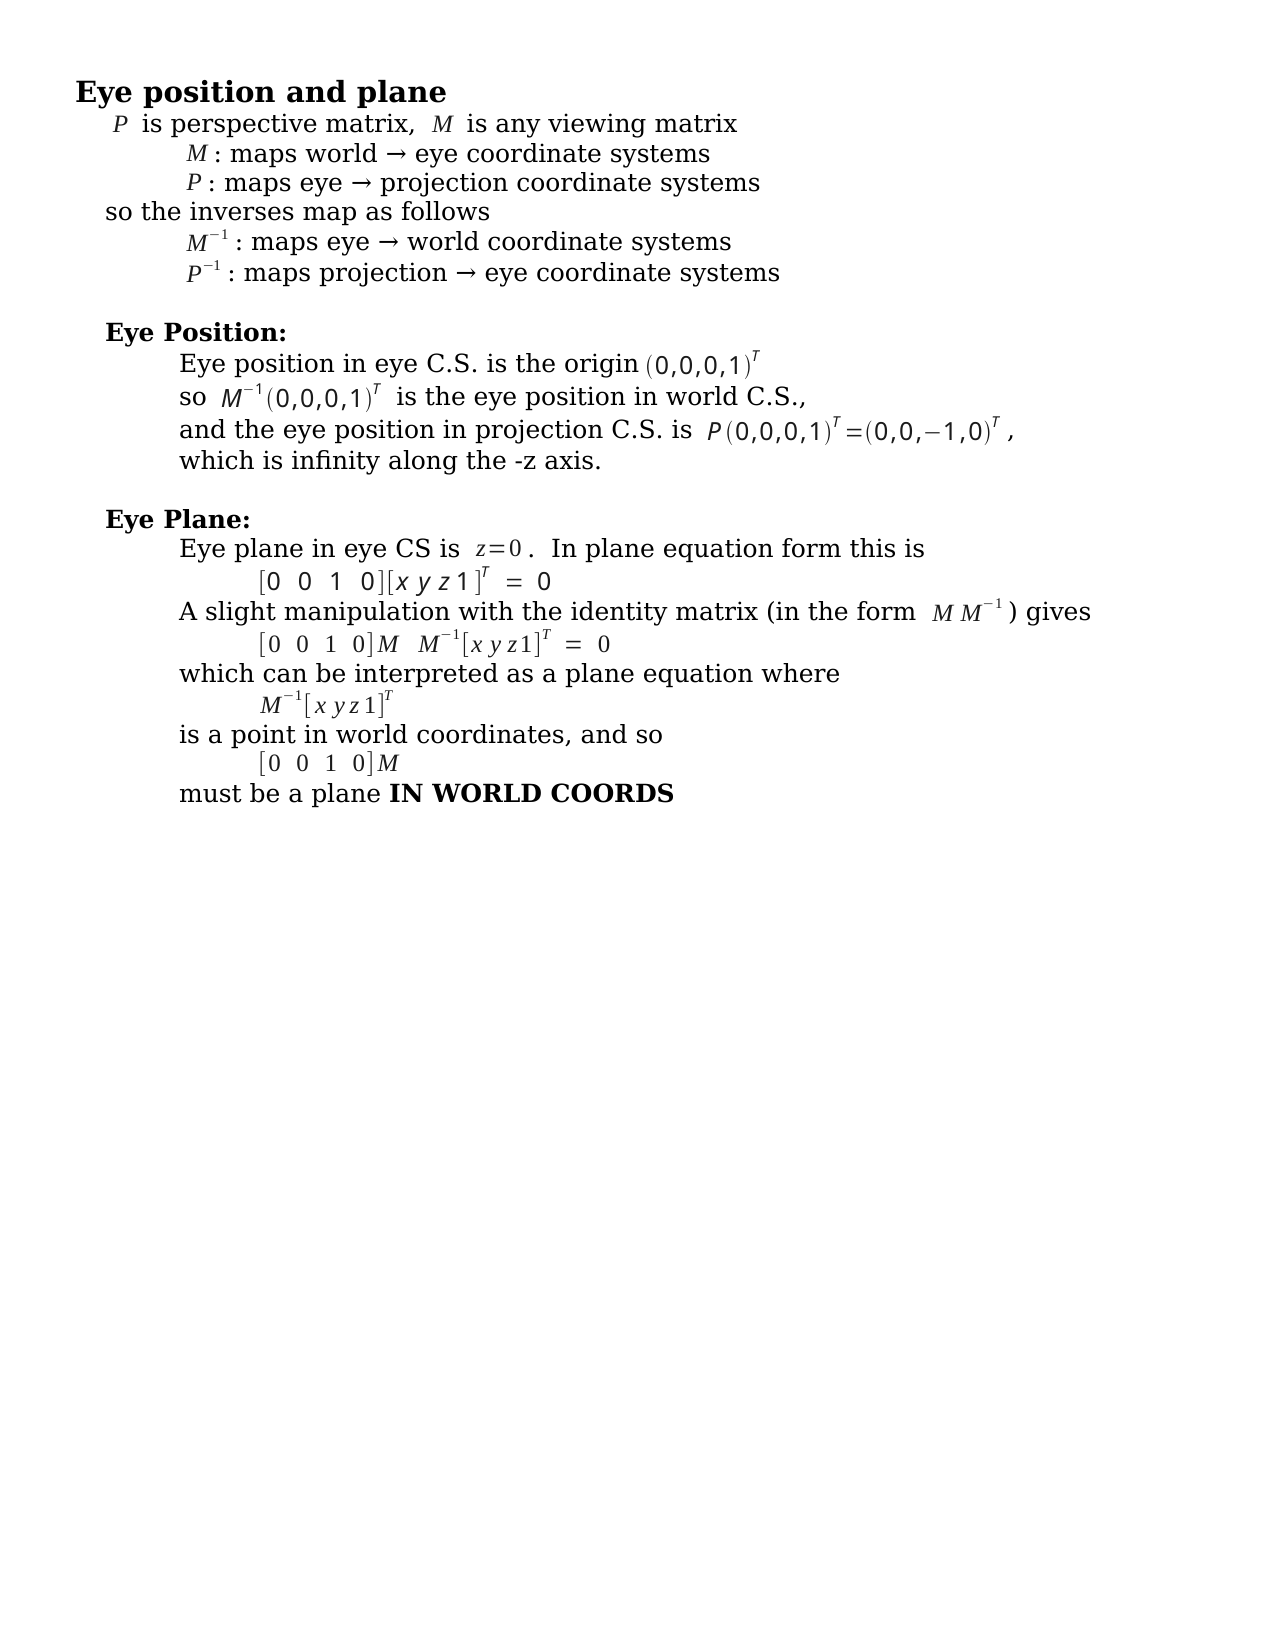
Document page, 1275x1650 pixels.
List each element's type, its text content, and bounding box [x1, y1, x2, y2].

text must be a plane IN WORLD COORDS [105, 778, 1200, 808]
text is perspective matrix, is any viewing matrix [105, 109, 1200, 139]
text A slight manipulation with the identity matrix (in the form ) gives [105, 596, 1200, 627]
text and the eye position in projection C.S. is , [105, 413, 1200, 446]
text so the inverses map as follows [105, 197, 1200, 227]
text Eye position in eye C.S. is the origin [105, 348, 1200, 380]
text : maps eye → projection coordinate systems [105, 168, 1200, 197]
text which is infinity along the -z axis. [105, 446, 1200, 475]
text Eye Position: [105, 318, 1200, 348]
text which can be interpreted as a plane equation where [105, 659, 1200, 688]
text so is the eye position in world C.S., [105, 380, 1200, 413]
text : maps world → eye coordinate systems [105, 139, 1200, 168]
text : maps eye → world coordinate systems [105, 227, 1200, 258]
text Eye Plane: [105, 504, 1200, 534]
text Eye plane in eye CS is . In plane equation form this is [105, 534, 1200, 564]
subtitle Eye position and plane [75, 75, 1200, 109]
text : maps projection → eye coordinate systems [105, 258, 1200, 289]
text is a point in world coordinates, and so [105, 720, 1200, 749]
